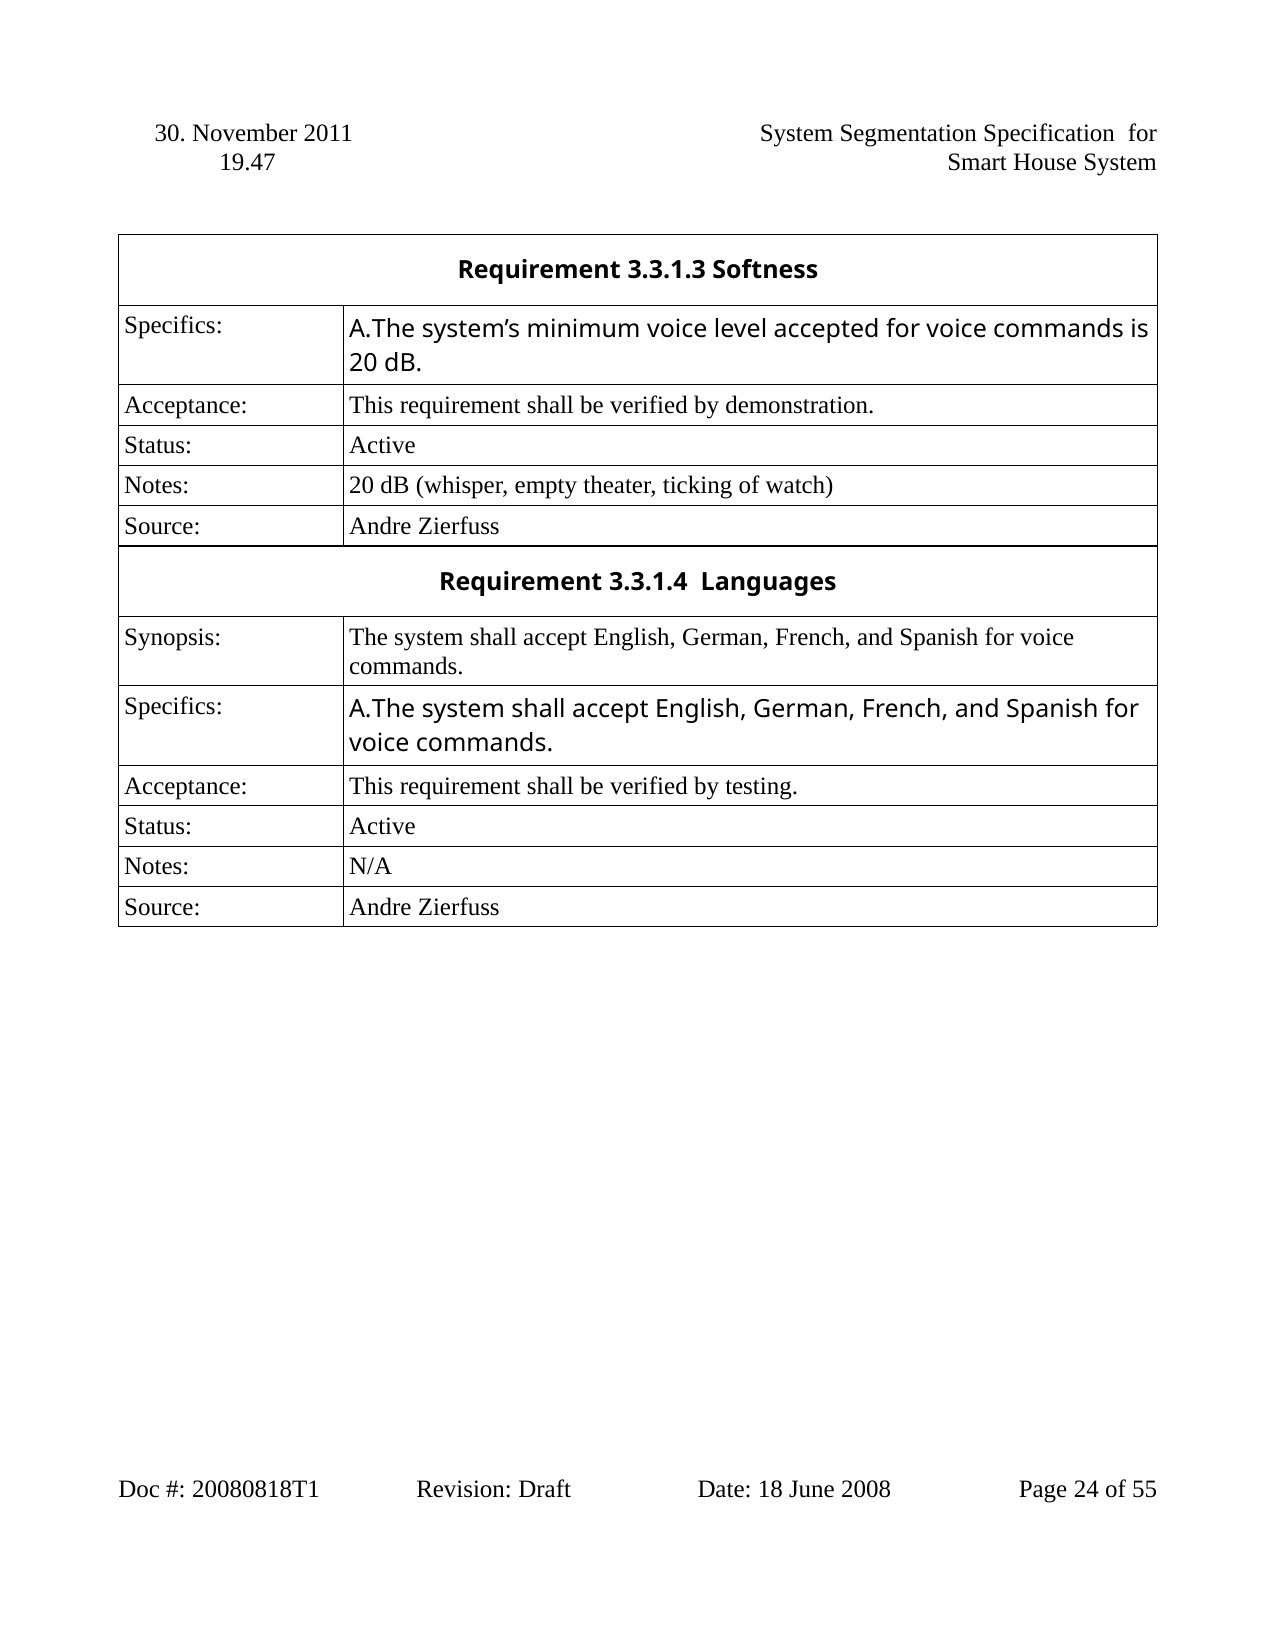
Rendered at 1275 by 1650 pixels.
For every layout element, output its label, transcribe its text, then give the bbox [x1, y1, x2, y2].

table_cell This requirement shall be verified by testing. [344, 766, 1157, 805]
table_header Requirement 3.3.1.3 Softness [119, 235, 1157, 304]
table_header Requirement 3.3.1.4 Languages [119, 547, 1157, 616]
table_cell Specifics: [119, 306, 343, 384]
table_cell Status: [119, 426, 343, 465]
table_cell Status: [119, 806, 343, 846]
table_cell Acceptance: [119, 385, 343, 424]
table_cell The system shall accept English, German, French, and Spanish for voice commands. [344, 686, 1157, 765]
table_cell 20 dB (whisper, empty theater, ticking of watch) [344, 466, 1157, 505]
table_cell N/A [344, 847, 1157, 886]
table_cell Source: [119, 887, 343, 926]
table_cell The system shall accept English, German, French, and Spanish for voice commands. [344, 617, 1157, 685]
table_cell This requirement shall be verified by demonstration. [344, 385, 1157, 424]
table_cell Specifics: [119, 686, 343, 765]
table_cell Notes: [119, 847, 343, 886]
table_cell Active [344, 806, 1157, 846]
table_cell Synopsis: [119, 617, 343, 685]
table_cell Andre Zierfuss [344, 506, 1157, 545]
table_cell Notes: [119, 466, 343, 505]
table_cell Source: [119, 506, 343, 545]
table_cell Acceptance: [119, 766, 343, 805]
table_cell Andre Zierfuss [344, 887, 1157, 926]
table_cell Active [344, 426, 1157, 465]
table_cell The system’s minimum voice level accepted for voice commands is 20 dB. [344, 306, 1157, 384]
